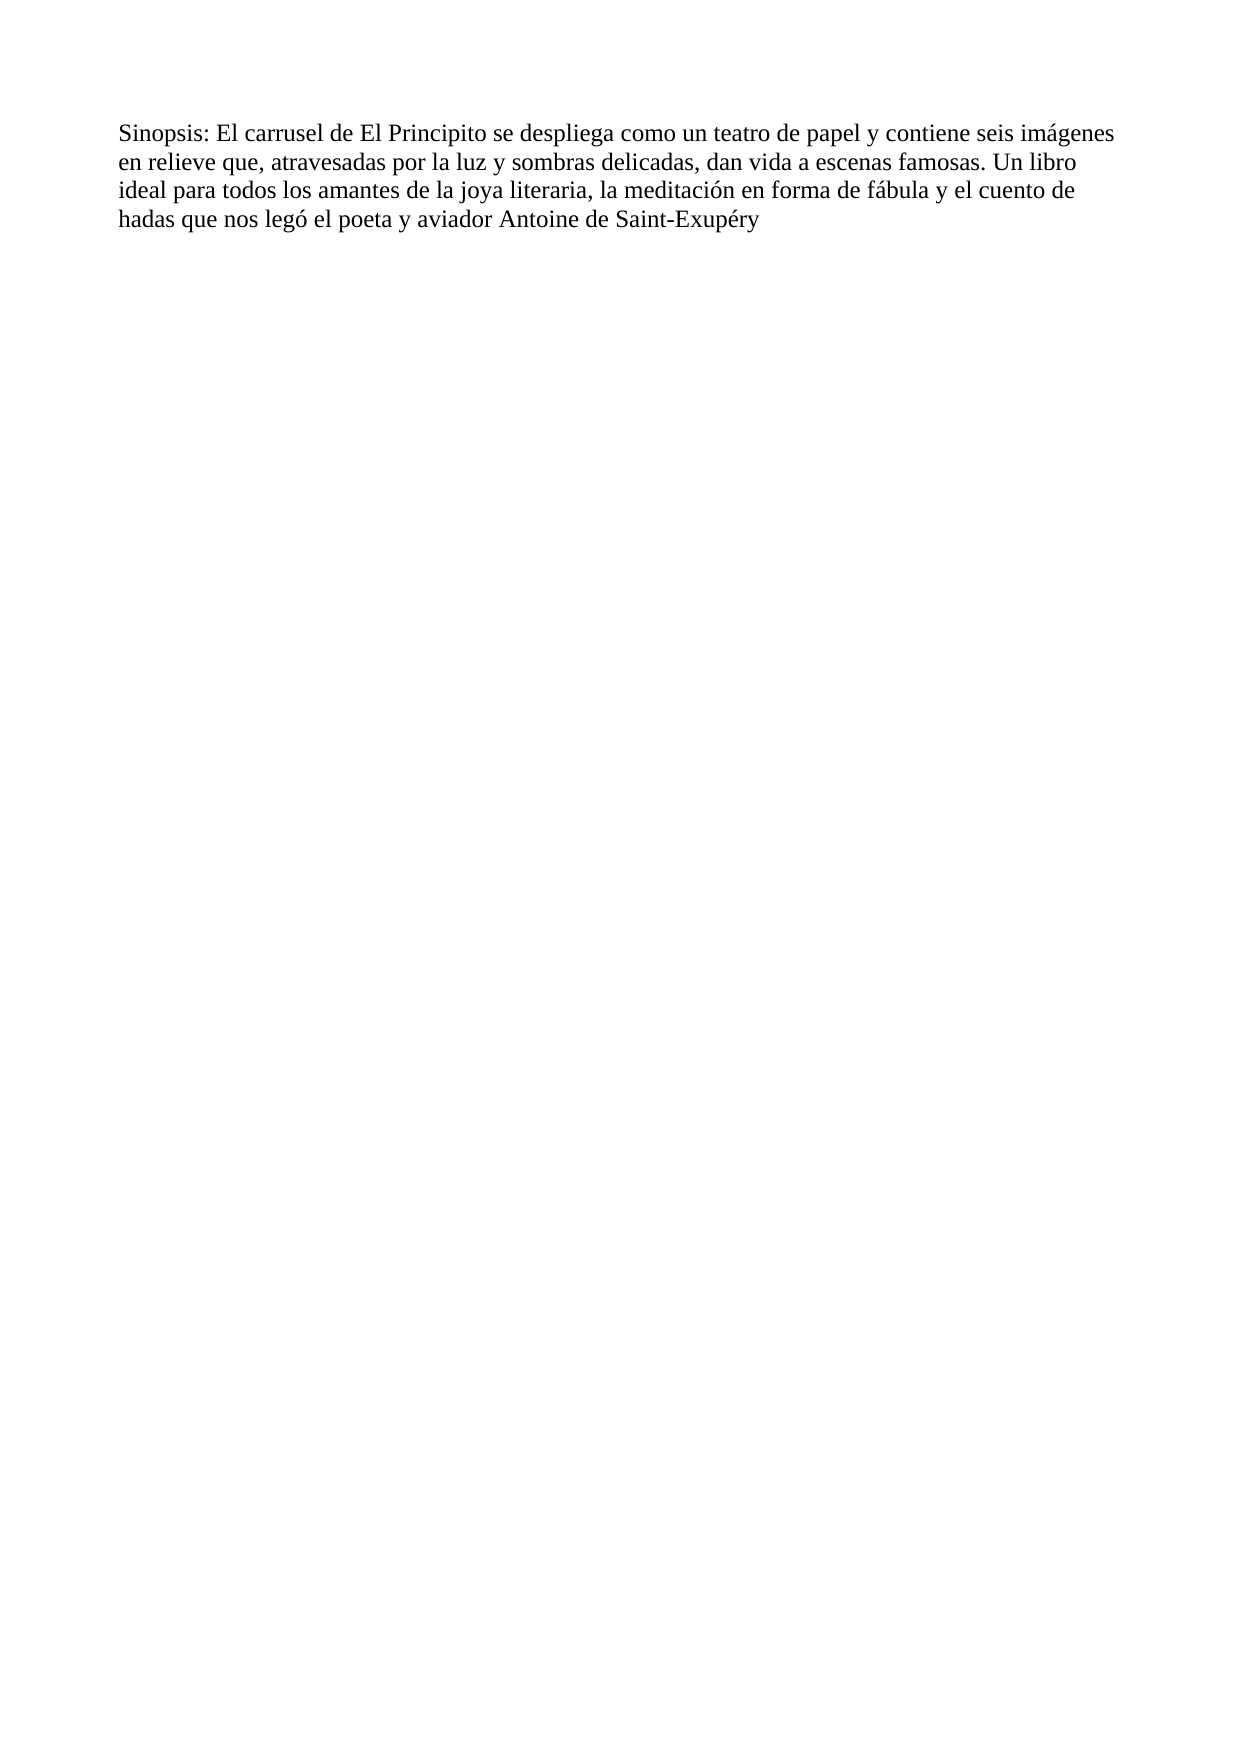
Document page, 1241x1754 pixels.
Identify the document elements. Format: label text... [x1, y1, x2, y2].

text Sinopsis: El carrusel de El Principito se despliega como un teatro de papel y contiene seis imágenes en relieve que, atravesadas por la luz y sombras delicadas, dan vida a escenas famosas. Un libro ideal para todos los amantes de la joya literaria, la meditación en forma de fábula y el cuento de hadas que nos legó el poeta y aviador Antoine de Saint-Exupéry [118, 118, 1122, 233]
